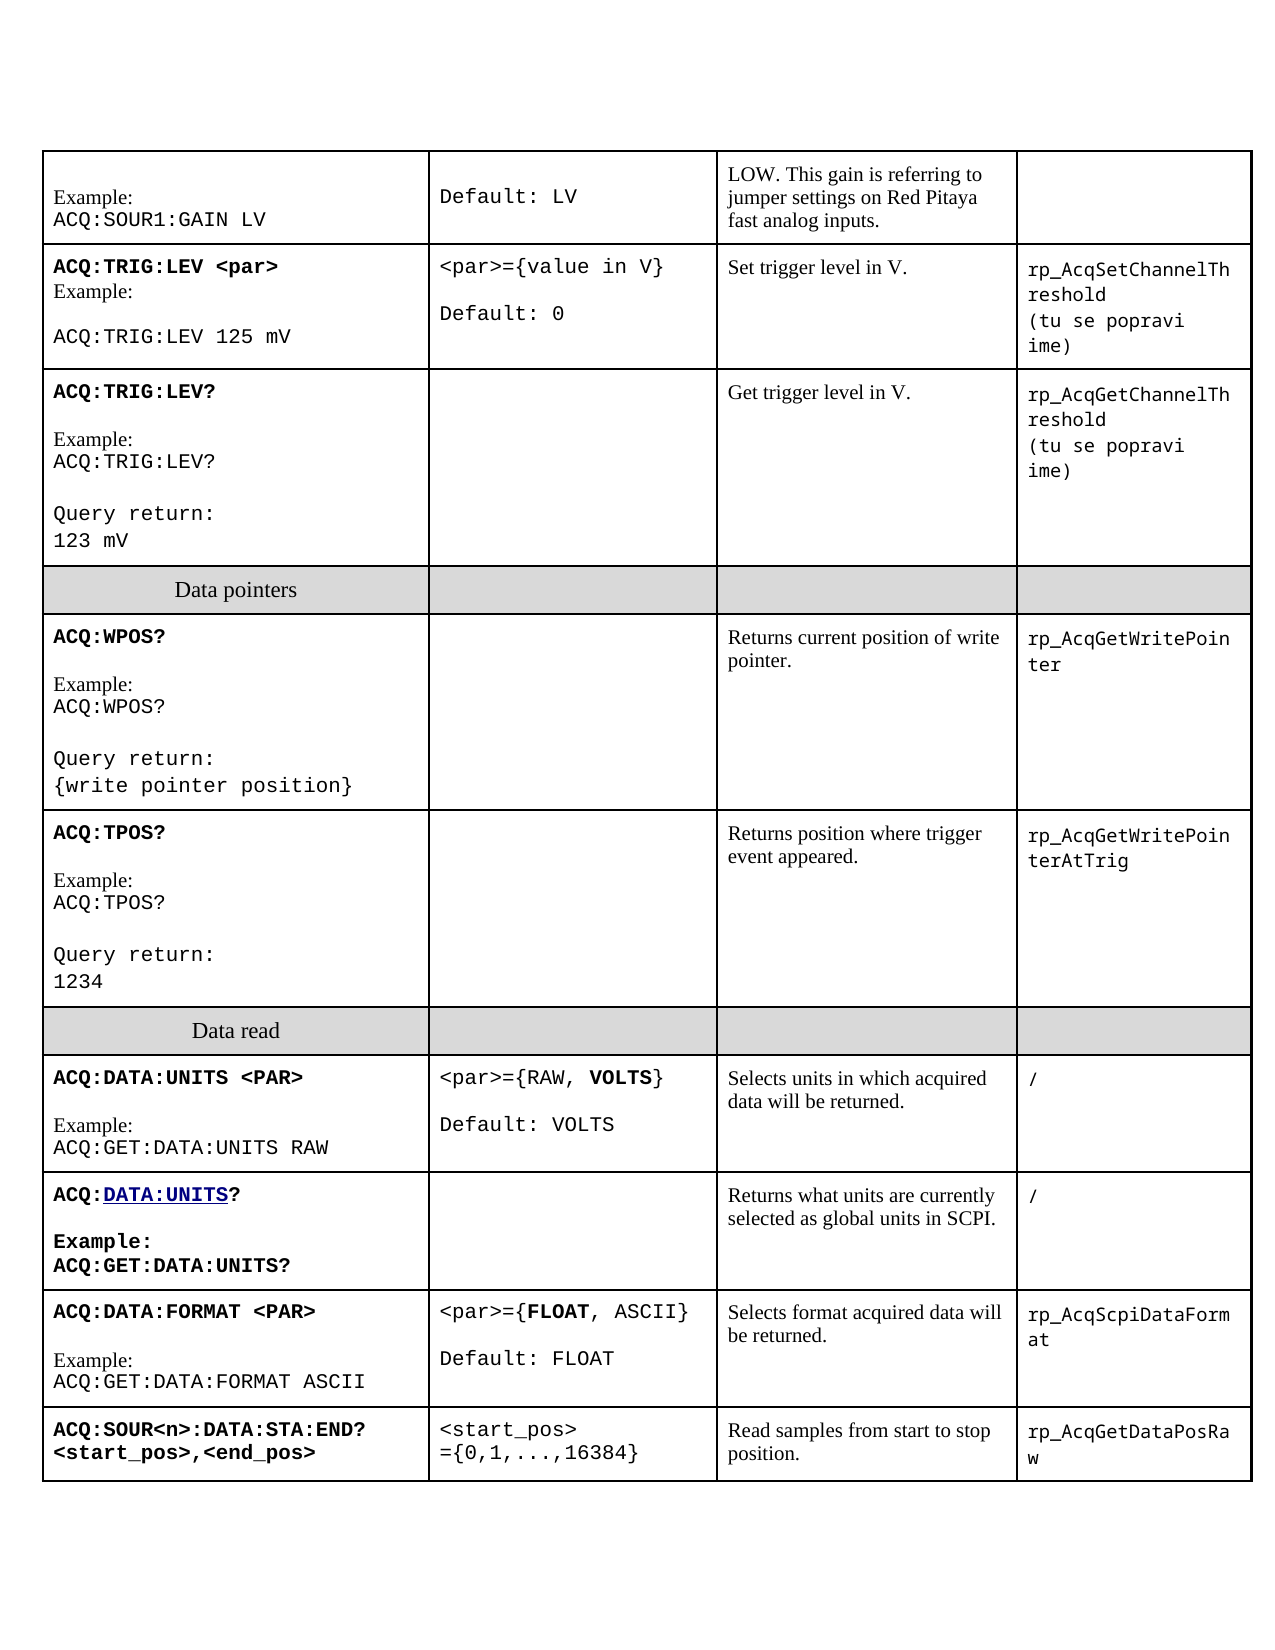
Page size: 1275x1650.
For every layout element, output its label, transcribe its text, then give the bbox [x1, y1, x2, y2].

table_cell [430, 567, 716, 613]
table_cell rp_AcqScpiDataFormat [1018, 1291, 1250, 1406]
table_cell [430, 811, 716, 1006]
table_cell rp_AcqSetChannelThreshold (tu se popravi ime) [1018, 245, 1250, 368]
table_cell Data read [44, 1008, 428, 1054]
table_cell Example: ACQ:SOUR1:GAIN LV [44, 152, 428, 243]
table_cell <par>={value in V} Default: 0 [430, 245, 716, 368]
table_cell Set trigger level in V. [718, 245, 1016, 368]
table_cell Selects format acquired data will be returned. [718, 1291, 1016, 1406]
table_cell <start_pos> ={0,1,...,16384} [430, 1408, 716, 1480]
table_cell [430, 1008, 716, 1054]
table_cell / [1018, 1173, 1250, 1289]
table_cell Returns position where trigger event appeared. [718, 811, 1016, 1006]
table_cell <par>={RAW, VOLTS} Default: VOLTS [430, 1056, 716, 1171]
table_cell Returns what units are currently selected as global units in SCPI. [718, 1173, 1016, 1289]
table_cell Selects units in which acquired data will be returned. [718, 1056, 1016, 1171]
table_cell [430, 370, 716, 564]
table_cell Get trigger level in V. [718, 370, 1016, 564]
table_cell ACQ:TRIG:LEV <par> Example: ACQ:TRIG:LEV 125 mV [44, 245, 428, 368]
table_cell ACQ:DATA:UNITS <PAR> Example: ACQ:GET:DATA:UNITS RAW [44, 1056, 428, 1171]
table_cell rp_AcqGetWritePointerAtTrig [1018, 811, 1250, 1006]
table_cell / [1018, 1056, 1250, 1171]
table_cell [1018, 567, 1250, 613]
table_cell ACQ:DATA:FORMAT <PAR> Example: ACQ:GET:DATA:FORMAT ASCII [44, 1291, 428, 1406]
table_cell ACQ:WPOS? Example: ACQ:WPOS? Query return: {write pointer position} [44, 615, 428, 809]
table_cell [1018, 1008, 1250, 1054]
table_cell [430, 615, 716, 809]
table_cell [1018, 152, 1250, 243]
table_cell [718, 1008, 1016, 1054]
table_cell <par>={FLOAT, ASCII} Default: FLOAT [430, 1291, 716, 1406]
table_cell Returns current position of write pointer. [718, 615, 1016, 809]
table_cell ACQ:TPOS? Example: ACQ:TPOS? Query return: 1234 [44, 811, 428, 1006]
table_cell Data pointers [44, 567, 428, 613]
table_cell Read samples from start to stop position. [718, 1408, 1016, 1480]
table_cell [430, 1173, 716, 1289]
table_cell LOW. This gain is referring to jumper settings on Red Pitaya fast analog inputs. [718, 152, 1016, 243]
table_cell ACQ:SOUR<n>:DATA:STA:END? <start_pos>,<end_pos> [44, 1408, 428, 1480]
table_cell rp_AcqGetWritePointer [1018, 615, 1250, 809]
table_cell ACQ:TRIG:LEV? Example: ACQ:TRIG:LEV? Query return: 123 mV [44, 370, 428, 564]
table_cell ACQ:DATA:UNITS? Example: ACQ:GET:DATA:UNITS? [44, 1173, 428, 1289]
table_cell [718, 567, 1016, 613]
table_cell rp_AcqGetChannelThreshold (tu se popravi ime) [1018, 370, 1250, 564]
table_cell rp_AcqGetDataPosRaw [1018, 1408, 1250, 1480]
table_cell Default: LV [430, 152, 716, 243]
